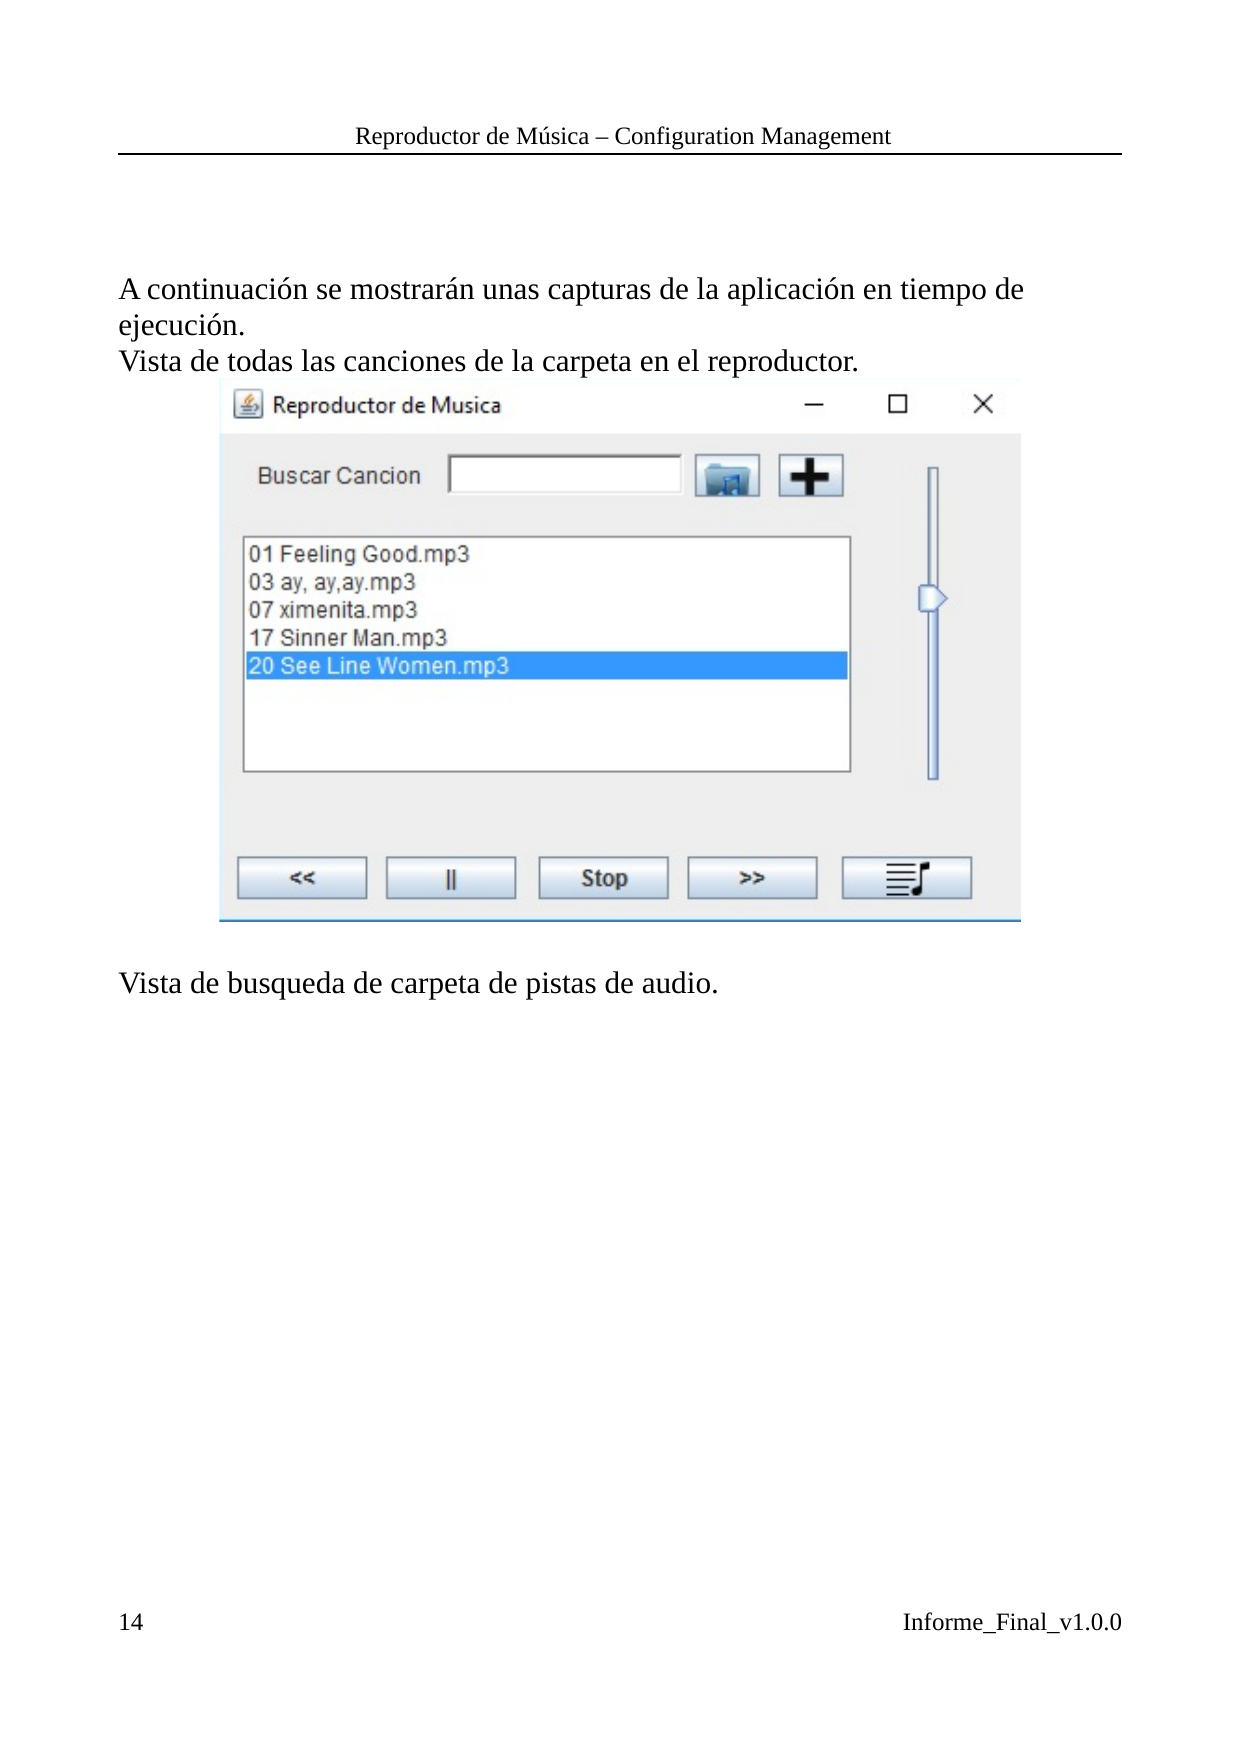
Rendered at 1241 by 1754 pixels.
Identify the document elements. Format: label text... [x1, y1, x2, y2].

text Vista de todas las canciones de la carpeta en el reproductor. [118, 342, 1122, 378]
picture [219, 378, 1021, 922]
text Vista de busqueda de carpeta de pistas de audio. [118, 965, 1122, 1001]
text A continuación se mostrarán unas capturas de la aplicación en tiempo de ejecución. [118, 271, 1122, 342]
